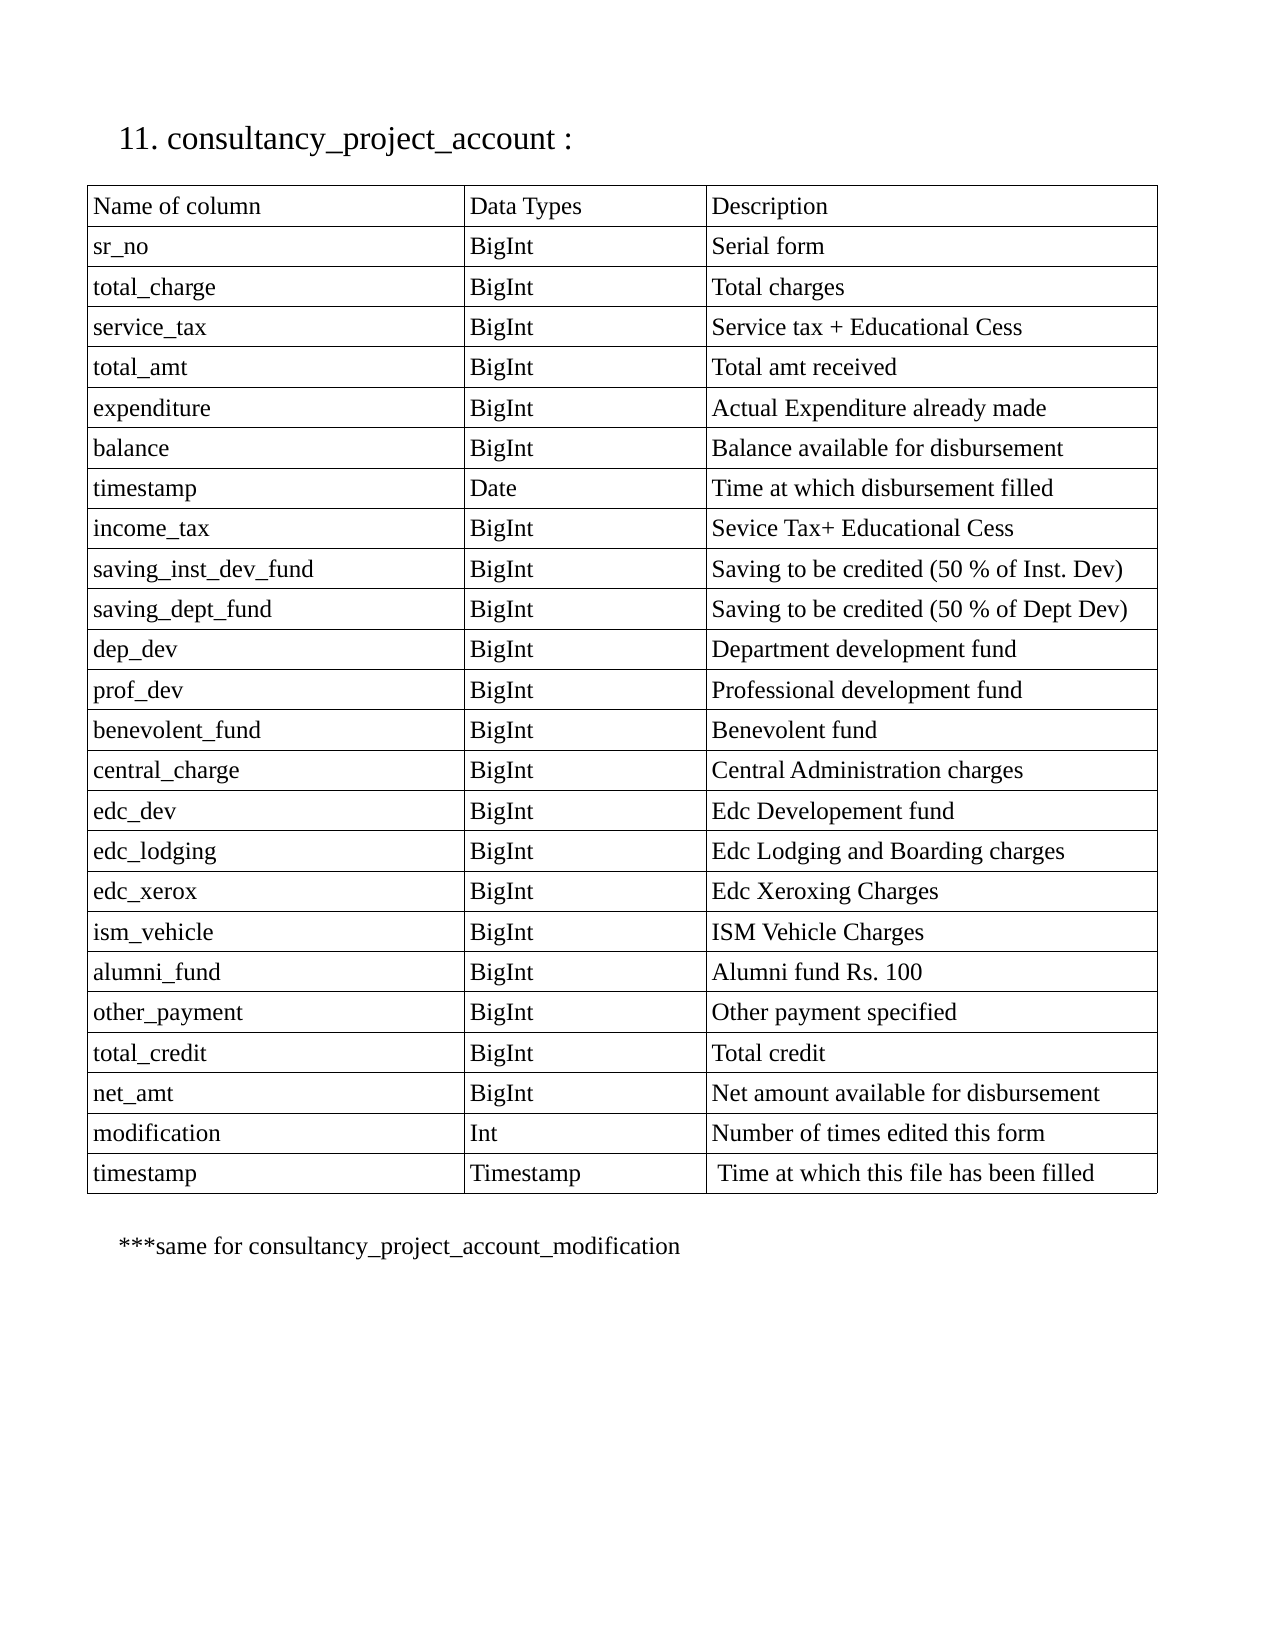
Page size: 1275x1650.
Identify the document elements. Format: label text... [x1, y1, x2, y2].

table_cell Date [465, 469, 706, 508]
table_cell BigInt [465, 670, 706, 709]
table_cell Sevice Tax+ Educational Cess [707, 509, 1157, 548]
table_cell Edc Developement fund [707, 791, 1157, 830]
table_cell expenditure [88, 388, 464, 427]
table_cell BigInt [465, 1073, 706, 1112]
table_cell BigInt [465, 1033, 706, 1072]
table_cell prof_dev [88, 670, 464, 709]
table_cell Other payment specified [707, 992, 1157, 1032]
table_cell Timestamp [465, 1154, 706, 1193]
table_cell BigInt [465, 428, 706, 467]
table_cell Edc Xeroxing Charges [707, 872, 1157, 911]
table_cell Professional development fund [707, 670, 1157, 709]
table_cell Net amount available for disbursement [707, 1073, 1157, 1112]
text ***same for consultancy_project_account_modification [118, 1231, 1157, 1260]
table_cell alumni_fund [88, 952, 464, 991]
table_cell saving_dept_fund [88, 589, 464, 629]
table_header Data Types [465, 186, 706, 226]
table_cell edc_lodging [88, 831, 464, 871]
table_cell Int [465, 1114, 706, 1153]
table_cell Benevolent fund [707, 710, 1157, 749]
table_cell Central Administration charges [707, 751, 1157, 790]
table_cell BigInt [465, 751, 706, 790]
table_cell BigInt [465, 952, 706, 991]
table_cell Saving to be credited (50 % of Inst. Dev) [707, 549, 1157, 588]
table_cell Total credit [707, 1033, 1157, 1072]
table_cell Time at which disbursement filled [707, 469, 1157, 508]
table_cell dep_dev [88, 630, 464, 669]
table_cell BigInt [465, 710, 706, 749]
table_cell Serial form [707, 227, 1157, 266]
table_cell BigInt [465, 992, 706, 1032]
table_cell total_credit [88, 1033, 464, 1072]
table_cell balance [88, 428, 464, 467]
table_cell saving_inst_dev_fund [88, 549, 464, 588]
table_cell BigInt [465, 307, 706, 346]
table_cell Total charges [707, 267, 1157, 306]
text 11. consultancy_project_account : [118, 118, 1157, 156]
table_cell BigInt [465, 227, 706, 266]
table_cell BigInt [465, 630, 706, 669]
table_cell modification [88, 1114, 464, 1153]
table_cell Service tax + Educational Cess [707, 307, 1157, 346]
table_cell timestamp [88, 469, 464, 508]
table_cell Number of times edited this form [707, 1114, 1157, 1153]
table_cell Time at which this file has been filled [707, 1154, 1157, 1193]
table_cell BigInt [465, 267, 706, 306]
table_cell BigInt [465, 872, 706, 911]
table_cell Actual Expenditure already made [707, 388, 1157, 427]
table_cell timestamp [88, 1154, 464, 1193]
table_cell Saving to be credited (50 % of Dept Dev) [707, 589, 1157, 629]
table_cell BigInt [465, 549, 706, 588]
table_cell BigInt [465, 831, 706, 871]
table_cell Department development fund [707, 630, 1157, 669]
table_cell total_charge [88, 267, 464, 306]
table_cell benevolent_fund [88, 710, 464, 749]
table_cell BigInt [465, 912, 706, 951]
table_cell BigInt [465, 791, 706, 830]
table_cell Edc Lodging and Boarding charges [707, 831, 1157, 871]
table_cell ISM Vehicle Charges [707, 912, 1157, 951]
table_cell total_amt [88, 347, 464, 387]
table_cell service_tax [88, 307, 464, 346]
table_cell BigInt [465, 589, 706, 629]
table_cell edc_xerox [88, 872, 464, 911]
table_cell net_amt [88, 1073, 464, 1112]
table_header Name of column [88, 186, 464, 226]
table_cell income_tax [88, 509, 464, 548]
table_cell Total amt received [707, 347, 1157, 387]
table_cell other_payment [88, 992, 464, 1032]
table_cell Balance available for disbursement [707, 428, 1157, 467]
table_cell BigInt [465, 347, 706, 387]
table_cell BigInt [465, 509, 706, 548]
table_header Description [707, 186, 1157, 226]
table_cell Alumni fund Rs. 100 [707, 952, 1157, 991]
table_cell ism_vehicle [88, 912, 464, 951]
table_cell edc_dev [88, 791, 464, 830]
table_cell central_charge [88, 751, 464, 790]
table_cell BigInt [465, 388, 706, 427]
table_cell sr_no [88, 227, 464, 266]
